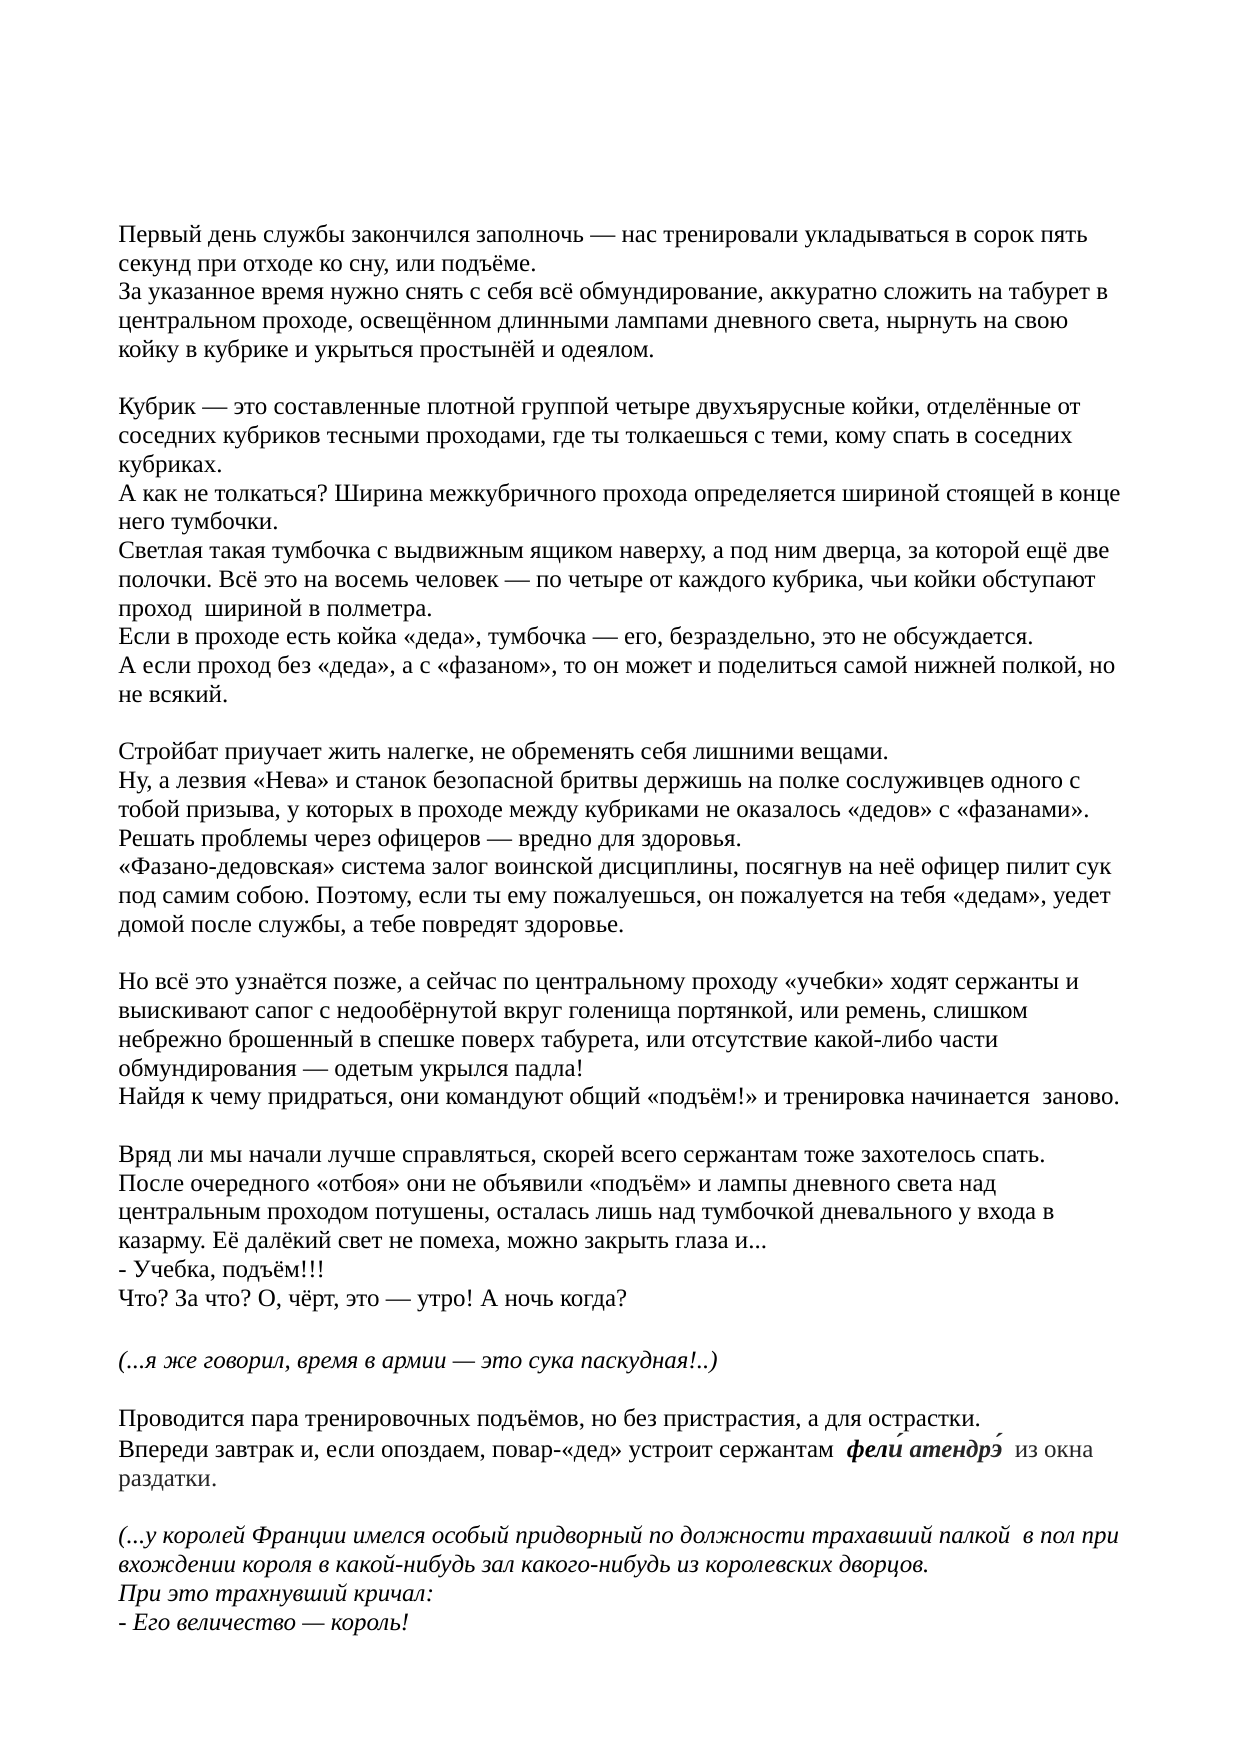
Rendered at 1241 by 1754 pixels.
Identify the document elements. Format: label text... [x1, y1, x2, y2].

text «Фазано-дедовская» система залог воинской дисциплины, посягнув на неё офицер пилит сук под самим собою. Поэтому, если ты ему пожалуешься, он пожалуется на тебя «дедам», уедет домой после службы, а тебе повредят здоровье. [118, 851, 1122, 938]
text Что? За что? О, чёрт, это — утро! А ночь когда? [118, 1283, 1122, 1311]
text А как не толкаться? Ширина межкубричного прохода определяется шириной стоящей в конце него тумбочки. [118, 478, 1122, 535]
text Вряд ли мы начали лучше справляться, скорей всего сержантам тоже захотелось спать. [118, 1139, 1122, 1168]
text После очередного «отбоя» они не объявили «подъём» и лампы дневного света над центральным проходом потушены, осталась лишь над тумбочкой дневального у входа в казарму. Её далёкий свет не помеха, можно закрыть глаза и... [118, 1168, 1122, 1254]
text Кубрик — это составленные плотной группой четыре двухъярусные койки, отделённые от соседних кубриков тесными проходами, где ты толкаешься с теми, кому спать в соседних кубриках. [118, 391, 1122, 478]
text Ну, а лезвия «Нева» и станок безопасной бритвы держишь на полке сослуживцев одного с тобой призыва, у которых в проходе между кубриками не оказалось «дедов» с «фазанами». [118, 765, 1122, 823]
text При это трахнувший кричал: [118, 1578, 1122, 1607]
text За указанное время нужно снять с себя всё обмундирование, аккуратно сложить на табурет в центральном проходе, освещённом длинными лампами дневного света, нырнуть на свою койку в кубрике и укрыться простынёй и одеялом. [118, 276, 1122, 363]
text - Учебка, подъём!!! [118, 1254, 1122, 1283]
text Впереди завтрак и, если опоздаем, повар-«дед» устроит сержантам фели́ атендрэ́ из окна раздатки. [118, 1432, 1122, 1492]
text (...я же говорил, время в армии — это сука паскудная!..) [118, 1345, 1122, 1374]
text Решать проблемы через офицеров — вредно для здоровья. [118, 823, 1122, 851]
text Но всё это узнаётся позже, а сейчас по центральному проходу «учебки» ходят сержанты и выискивают сапог с недообёрнутой вкруг голенища портянкой, или ремень, слишком небрежно брошенный в спешке поверх табурета, или отсутствие какой-либо части обмундирования — одетым укрылся падла! [118, 966, 1122, 1081]
text Светлая такая тумбочка с выдвижным ящиком наверху, а под ним дверца, за которой ещё две полочки. Всё это на восемь человек — по четыре от каждого кубрика, чьи койки обступают проход шириной в полметра. [118, 535, 1122, 621]
text (...у королей Франции имелся особый придворный по должности трахавший палкой в пол при вхождении короля в какой-нибудь зал какого-нибудь из королевских дворцов. [118, 1520, 1122, 1578]
text Стройбат приучает жить налегке, не обременять себя лишними вещами. [118, 736, 1122, 765]
text Если в проходе есть койка «деда», тумбочка — его, безраздельно, это не обсуждается. [118, 621, 1122, 650]
text Первый день службы закончился заполночь — нас тренировали укладываться в сорок пять секунд при отходе ко сну, или подъёме. [118, 219, 1122, 276]
text А если проход без «деда», а с «фазаном», то он может и поделиться самой нижней полкой, но не всякий. [118, 650, 1122, 708]
text Найдя к чему придраться, они командуют общий «подъём!» и тренировка начинается заново. [118, 1081, 1122, 1110]
text - Его величество — король! [118, 1607, 1122, 1635]
text Проводится пара тренировочных подъёмов, но без пристрастия, а для острастки. [118, 1403, 1122, 1432]
